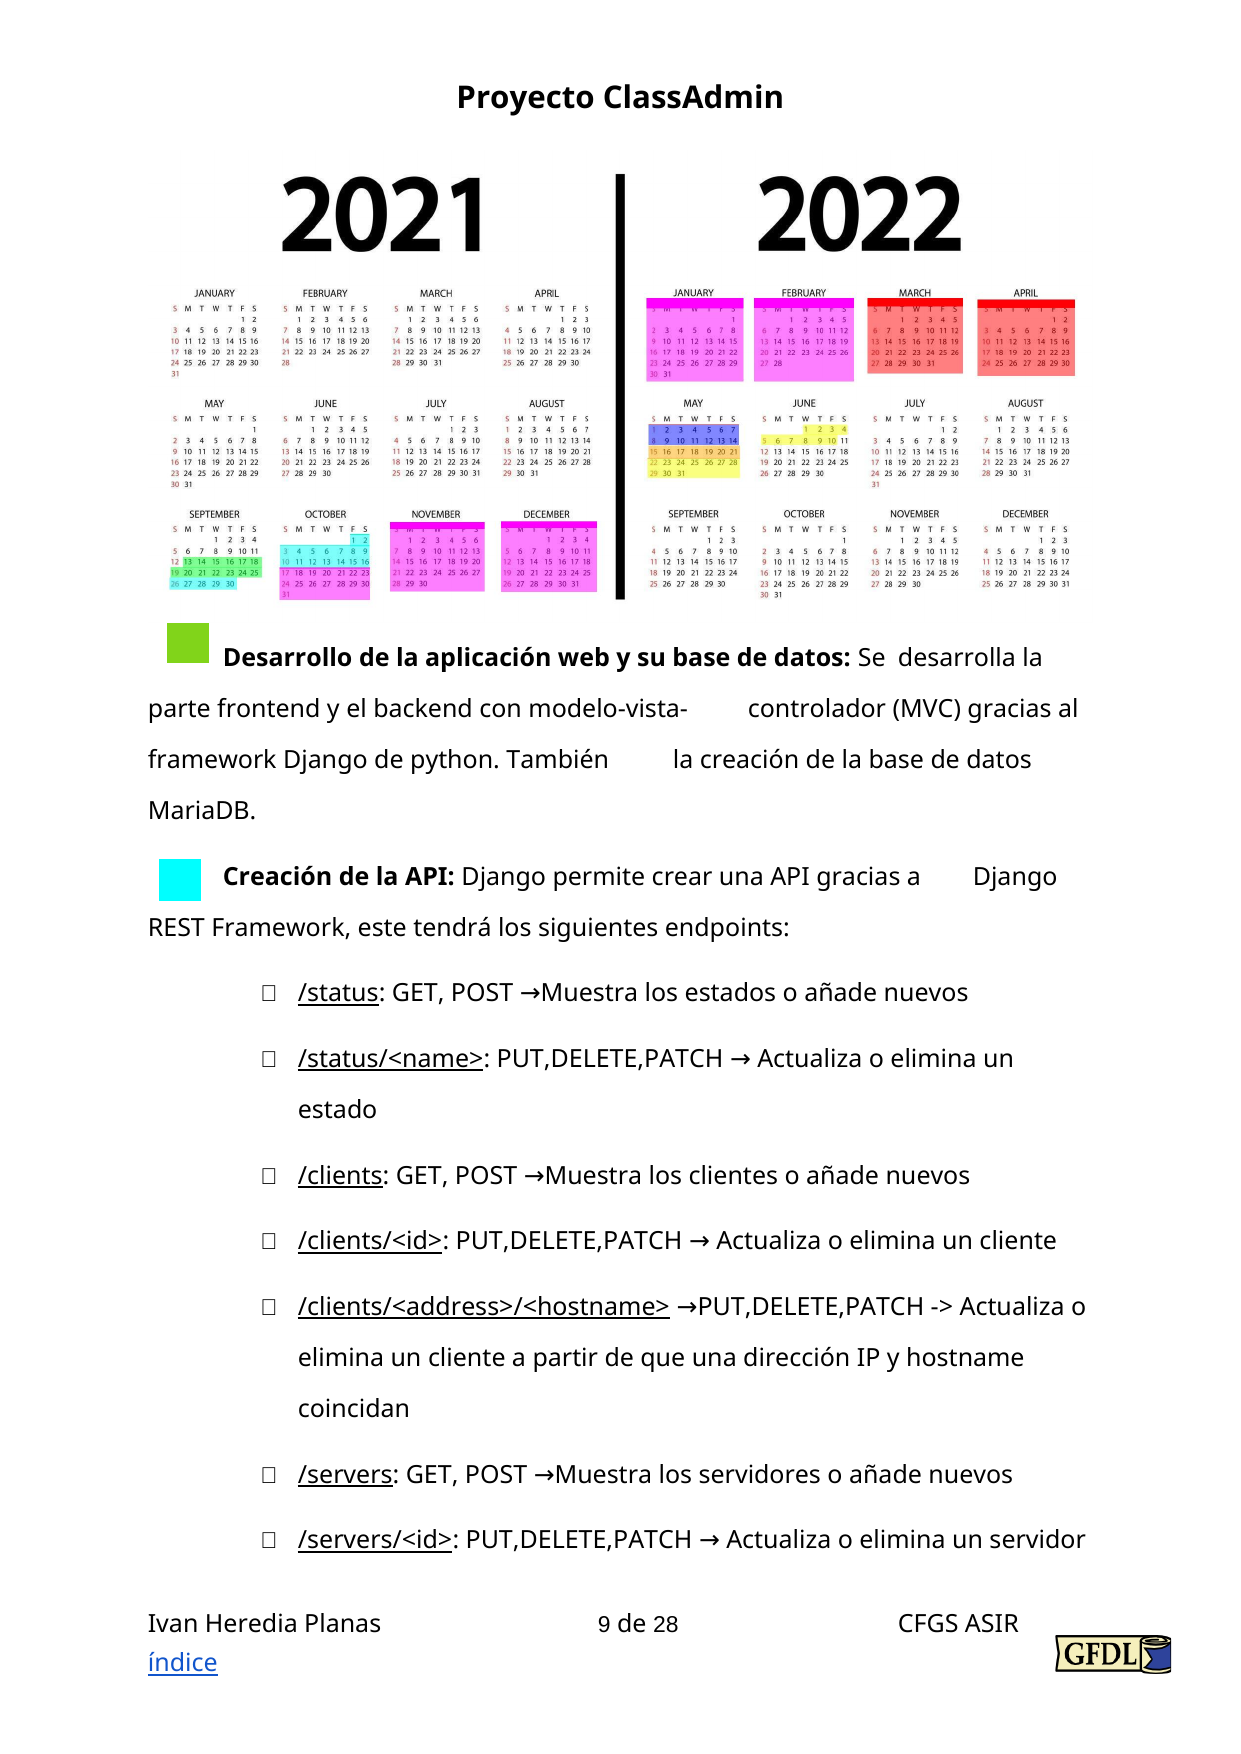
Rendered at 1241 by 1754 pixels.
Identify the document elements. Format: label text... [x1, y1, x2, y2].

picture [1055, 1635, 1172, 1674]
text Creación de la API: Django permite crear una API gracias a Django REST Framework, este tendrá los siguientes endpoints: [148, 858, 1093, 943]
text Desarrollo de la aplicación web y su base de datos: Se desarrolla la parte frontend y el backend con modelo-vista- controlador (MVC) gracias al framework Django de python. También la creación de la base de datos MariaDB. [148, 623, 1093, 827]
list /status: GET, POST →Muestra los estados o añade nuevos [260, 975, 1093, 1009]
list /clients/<id>: PUT,DELETE,PATCH → Actualiza o elimina un cliente [260, 1223, 1093, 1257]
list /clients: GET, POST →Muestra los clientes o añade nuevos [260, 1157, 1093, 1191]
picture [147, 150, 1093, 623]
list /servers: GET, POST →Muestra los servidores o añade nuevos [260, 1456, 1093, 1490]
list /servers/<id>: PUT,DELETE,PATCH → Actualiza o elimina un servidor [260, 1522, 1093, 1556]
list /status/<name>: PUT,DELETE,PATCH → Actualiza o elimina un estado [260, 1041, 1093, 1126]
list /clients/<address>/<hostname> →PUT,DELETE,PATCH -> Actualiza o elimina un cliente a partir de que una dirección IP y hostname coincidan [260, 1288, 1093, 1425]
